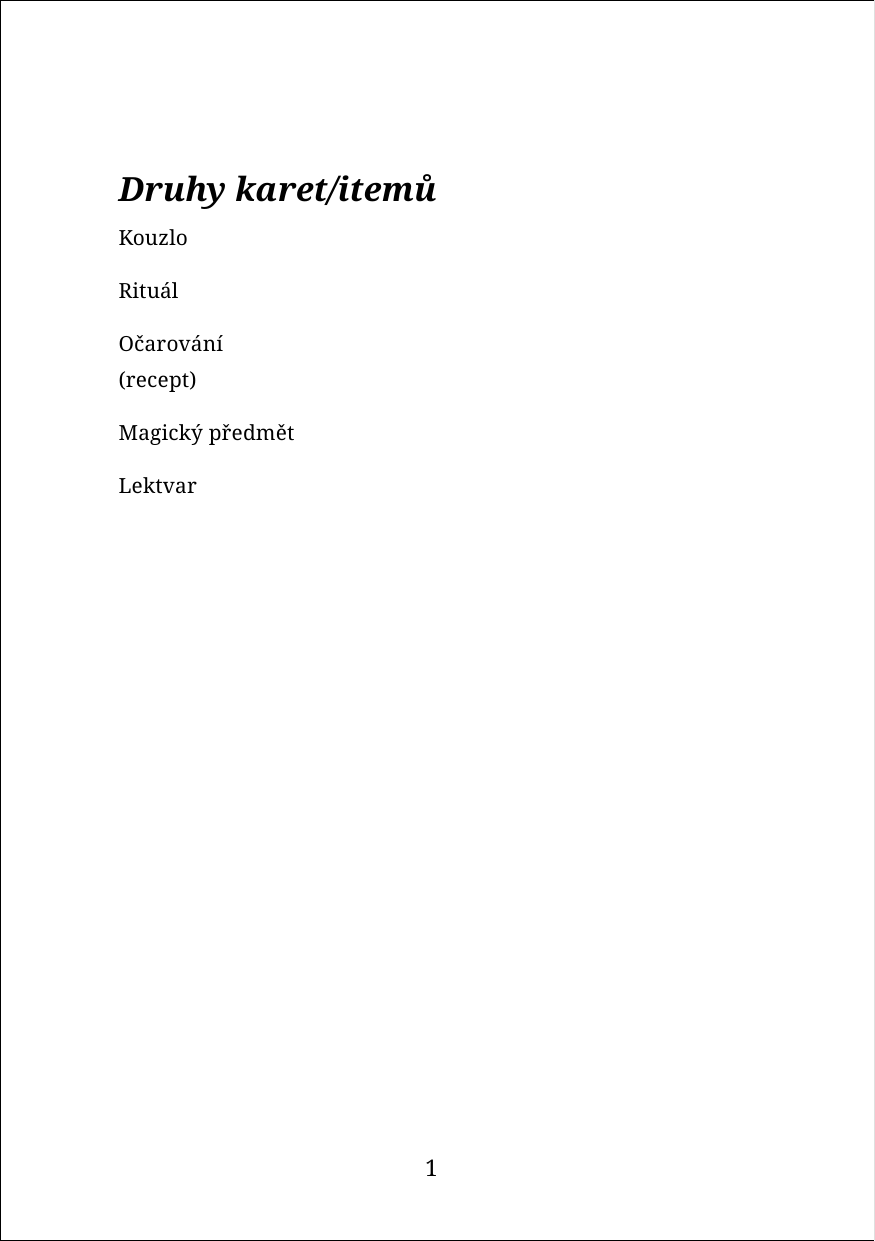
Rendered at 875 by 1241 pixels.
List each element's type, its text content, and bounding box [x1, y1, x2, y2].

text Rituál [118, 276, 756, 304]
text Magický předmět [118, 418, 756, 446]
subtitle Druhy karet/itemů [118, 166, 756, 211]
text Lektvar [118, 471, 756, 499]
text Očarování (recept) [118, 329, 756, 393]
text Kouzlo [118, 223, 756, 251]
